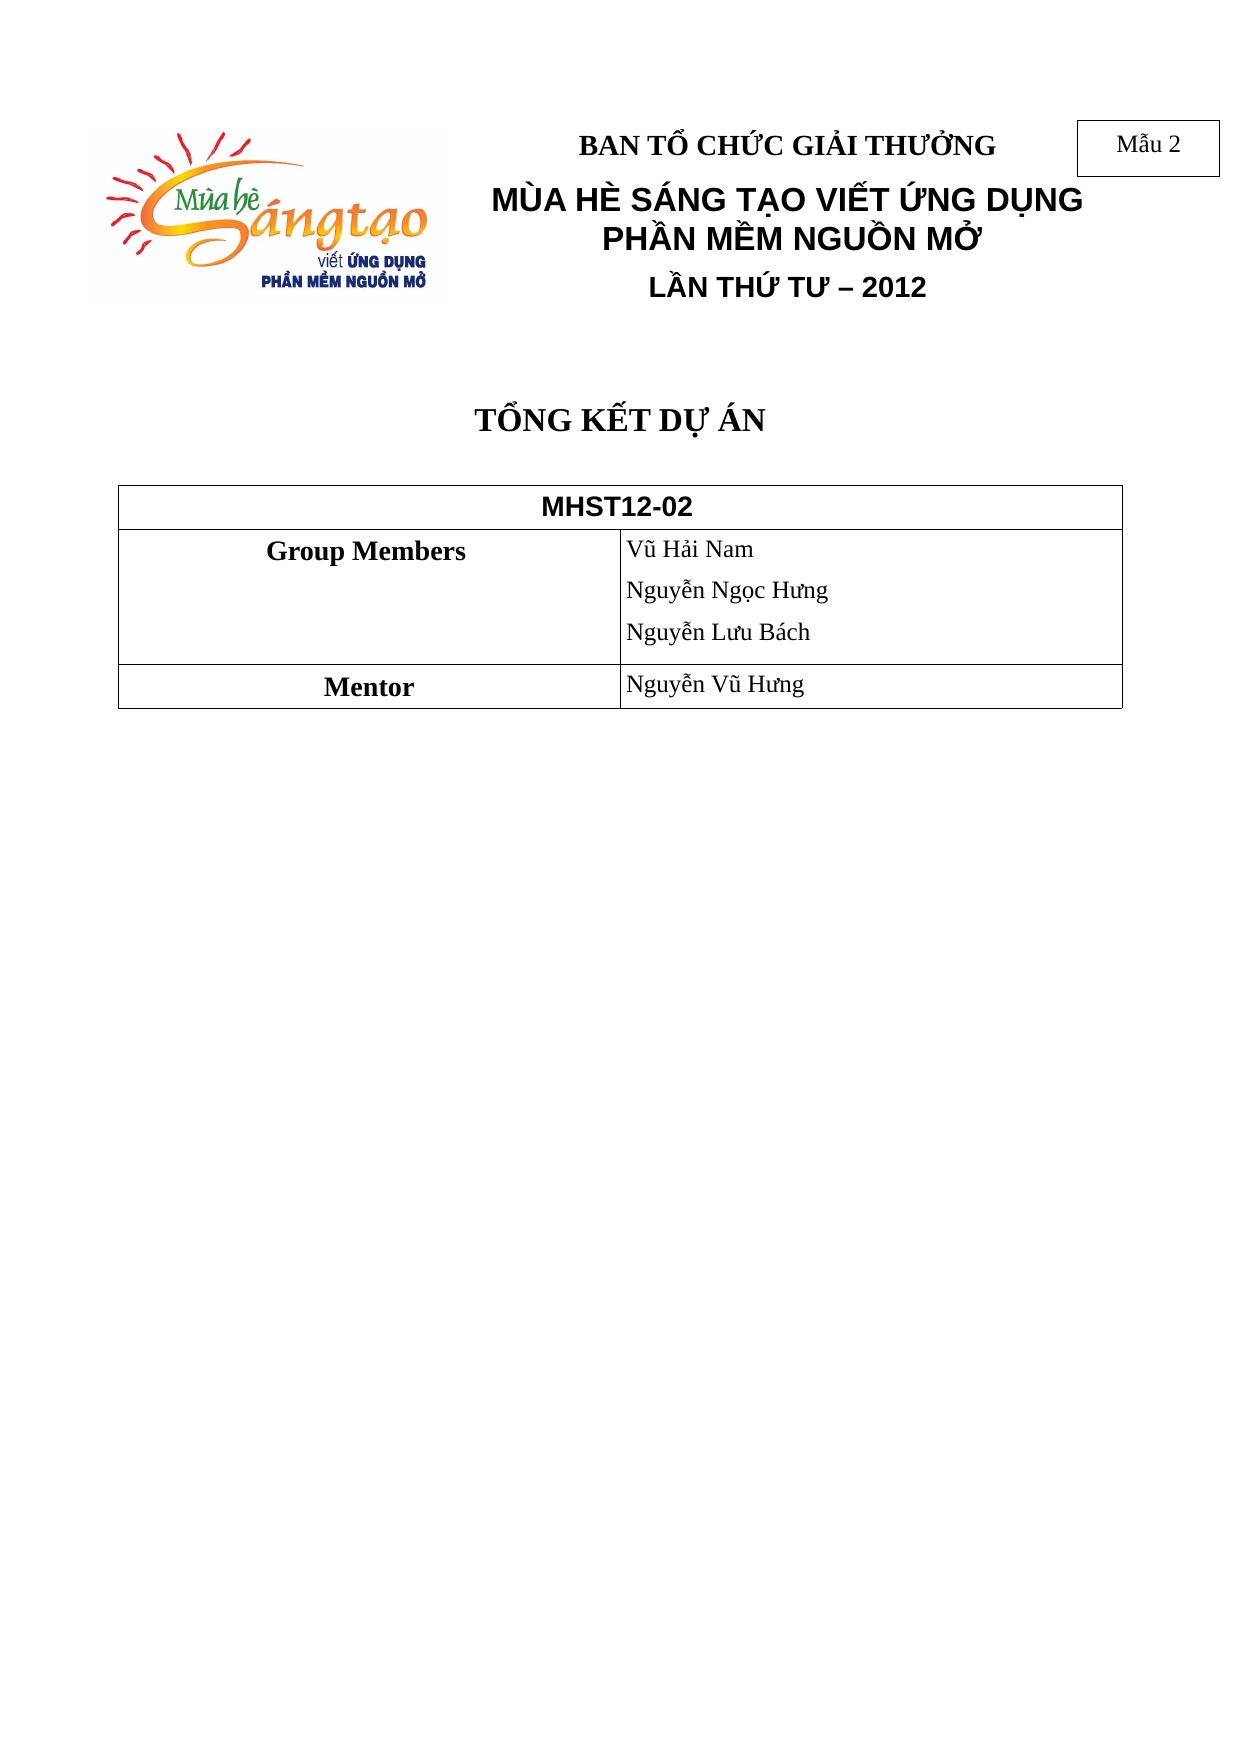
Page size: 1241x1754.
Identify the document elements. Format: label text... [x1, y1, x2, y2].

table_cell Vũ Hải Nam Nguyễn Ngọc Hưng Nguyễn Lưu Bách [621, 530, 1122, 664]
table_cell Nguyễn Vũ Hưng [621, 665, 1122, 708]
table_header BAN TỔ CHỨC GIẢI THƯỞNG MÙA HÈ SÁNG TẠO VIẾT ỨNG DỤNG PHẦN MỀM NGUỒN MỞ LẦN THỨ TƯ – 2012 [454, 118, 1121, 168]
table_header [62, 118, 454, 315]
table_cell Mentor [119, 665, 620, 708]
picture [89, 127, 451, 307]
table_header BAN TỔ CHỨC GIẢI THƯỞNG MÙA HÈ SÁNG TẠO VIẾT ỨNG DỤNG PHẦN MỀM NGUỒN MỞ LẦN THỨ TƯ – 2012 [454, 169, 1121, 315]
text TỔNG KẾT DỰ ÁN [118, 400, 1122, 438]
table_header MHST12-02 [119, 486, 1122, 528]
table_cell Group Members [119, 530, 620, 664]
